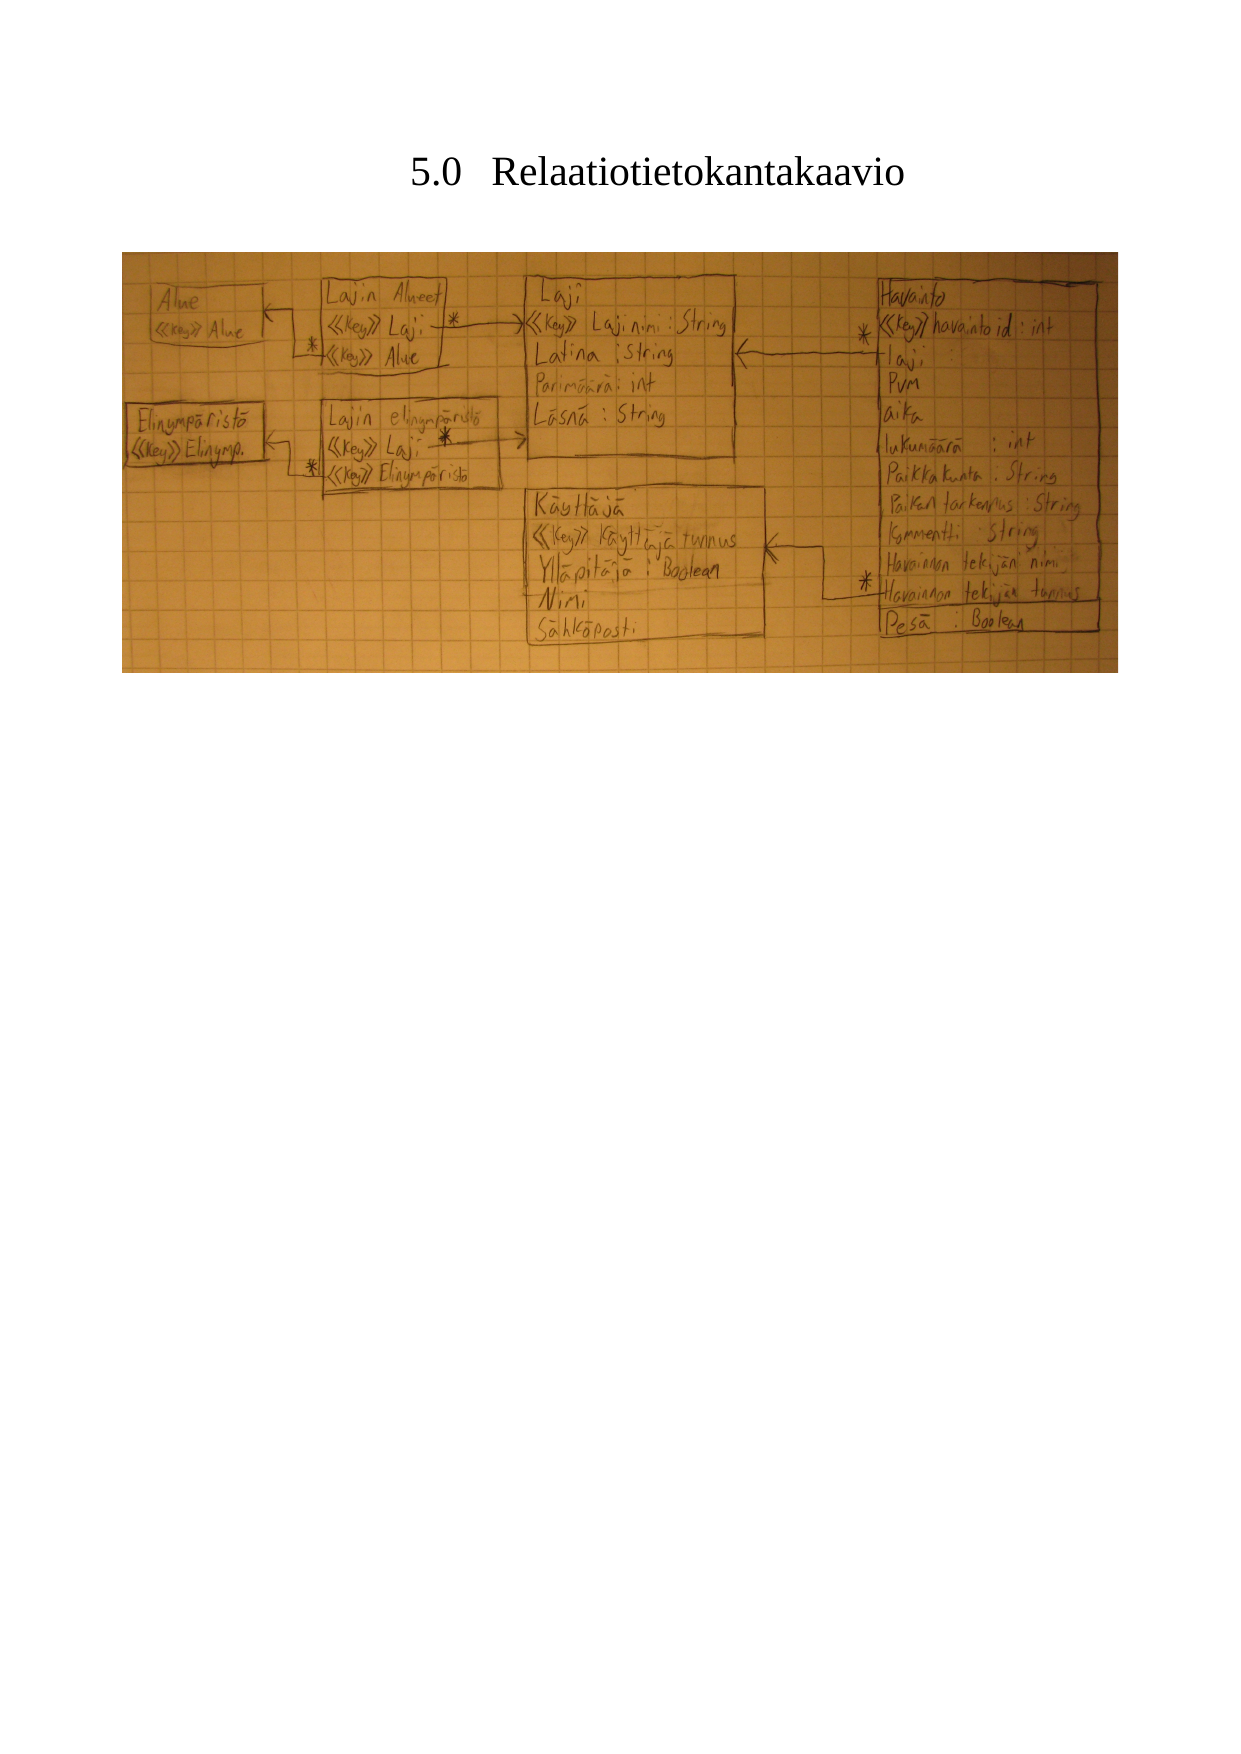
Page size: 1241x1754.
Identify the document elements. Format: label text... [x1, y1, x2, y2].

list Relaatiotietokantakaavio [193, 147, 1122, 195]
picture [122, 252, 1119, 673]
